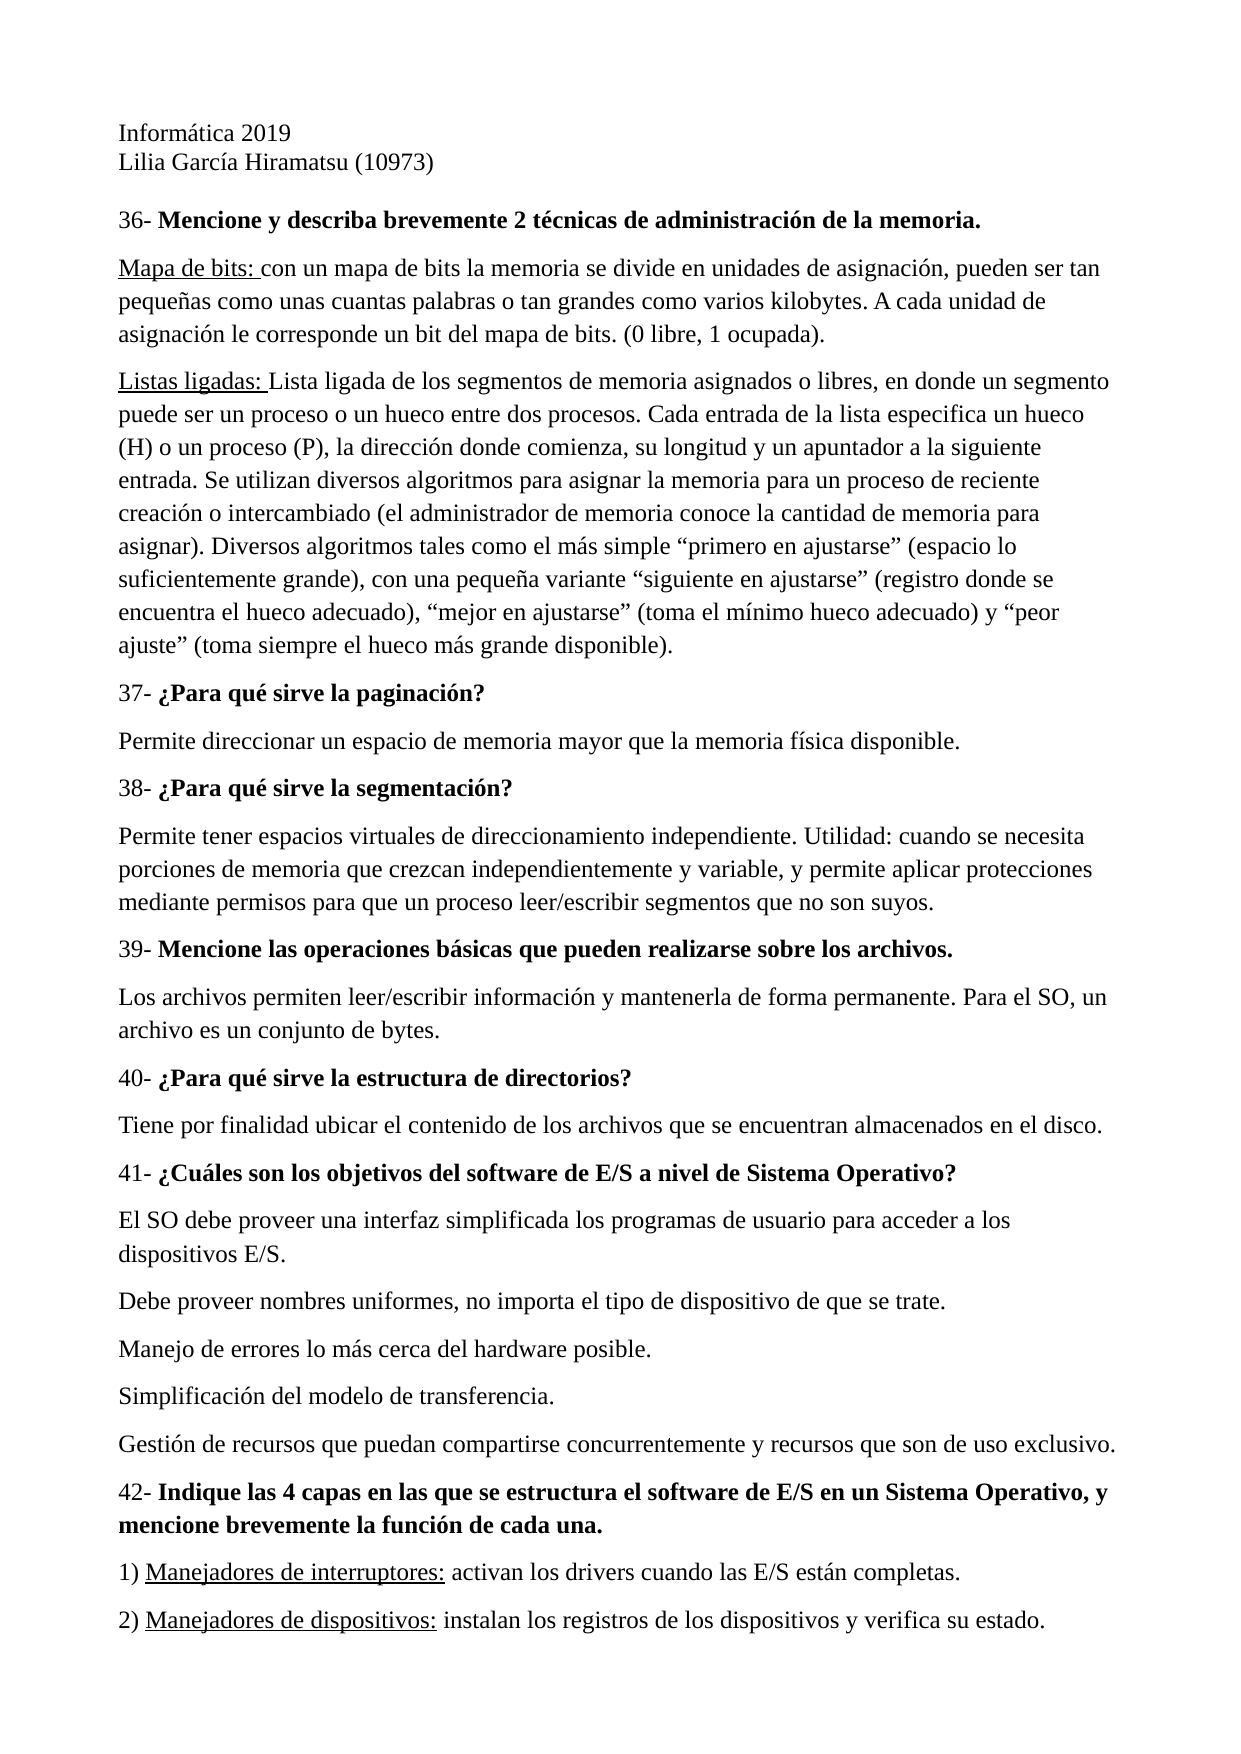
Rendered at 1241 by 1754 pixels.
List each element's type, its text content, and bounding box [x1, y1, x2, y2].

text 36- Mencione y describa brevemente 2 técnicas de administración de la memoria. [118, 205, 1122, 234]
text 39- Mencione las operaciones básicas que pueden realizarse sobre los archivos. [118, 934, 1122, 963]
text Manejo de errores lo más cerca del hardware posible. [118, 1334, 1122, 1363]
text Listas ligadas: Lista ligada de los segmentos de memoria asignados o libres, en donde un segmento puede ser un proceso o un hueco entre dos procesos. Cada entrada de la lista especifica un hueco (H) o un proceso (P), la dirección donde comienza, su longitud y un apuntador a la siguiente entrada. Se utilizan diversos algoritmos para asignar la memoria para un proceso de reciente creación o intercambiado (el administrador de memoria conoce la cantidad de memoria para asignar). Diversos algoritmos tales como el más simple “primero en ajustarse” (espacio lo suficientemente grande), con una pequeña variante “siguiente en ajustarse” (registro donde se encuentra el hueco adecuado), “mejor en ajustarse” (toma el mínimo hueco adecuado) y “peor ajuste” (toma siempre el hueco más grande disponible). [118, 366, 1122, 659]
text Permite tener espacios virtuales de direccionamiento independiente. Utilidad: cuando se necesita porciones de memoria que crezcan independientemente y variable, y permite aplicar protecciones mediante permisos para que un proceso leer/escribir segmentos que no son suyos. [118, 821, 1122, 916]
text 2) Manejadores de dispositivos: instalan los registros de los dispositivos y verifica su estado. [118, 1605, 1122, 1634]
text Mapa de bits: con un mapa de bits la memoria se divide en unidades de asignación, pueden ser tan pequeñas como unas cuantas palabras o tan grandes como varios kilobytes. A cada unidad de asignación le corresponde un bit del mapa de bits. (0 libre, 1 ocupada). [118, 253, 1122, 347]
text 41- ¿Cuáles son los objetivos del software de E/S a nivel de Sistema Operativo? [118, 1158, 1122, 1187]
text 1) Manejadores de interruptores: activan los drivers cuando las E/S están completas. [118, 1557, 1122, 1586]
text 42- Indique las 4 capas en las que se estructura el software de E/S en un Sistema Operativo, y mencione brevemente la función de cada una. [118, 1477, 1122, 1538]
text Simplificación del modelo de transferencia. [118, 1381, 1122, 1410]
text 37- ¿Para qué sirve la paginación? [118, 678, 1122, 707]
text Tiene por finalidad ubicar el contenido de los archivos que se encuentran almacenados en el disco. [118, 1110, 1122, 1139]
text 38- ¿Para qué sirve la segmentación? [118, 773, 1122, 802]
text 40- ¿Para qué sirve la estructura de directorios? [118, 1063, 1122, 1092]
text Los archivos permiten leer/escribir información y mantenerla de forma permanente. Para el SO, un archivo es un conjunto de bytes. [118, 982, 1122, 1044]
text Debe proveer nombres uniformes, no importa el tipo de dispositivo de que se trate. [118, 1286, 1122, 1315]
text El SO debe proveer una interfaz simplificada los programas de usuario para acceder a los dispositivos E/S. [118, 1206, 1122, 1267]
text Gestión de recursos que puedan compartirse concurrentemente y recursos que son de uso exclusivo. [118, 1429, 1122, 1458]
text Permite direccionar un espacio de memoria mayor que la memoria física disponible. [118, 726, 1122, 754]
